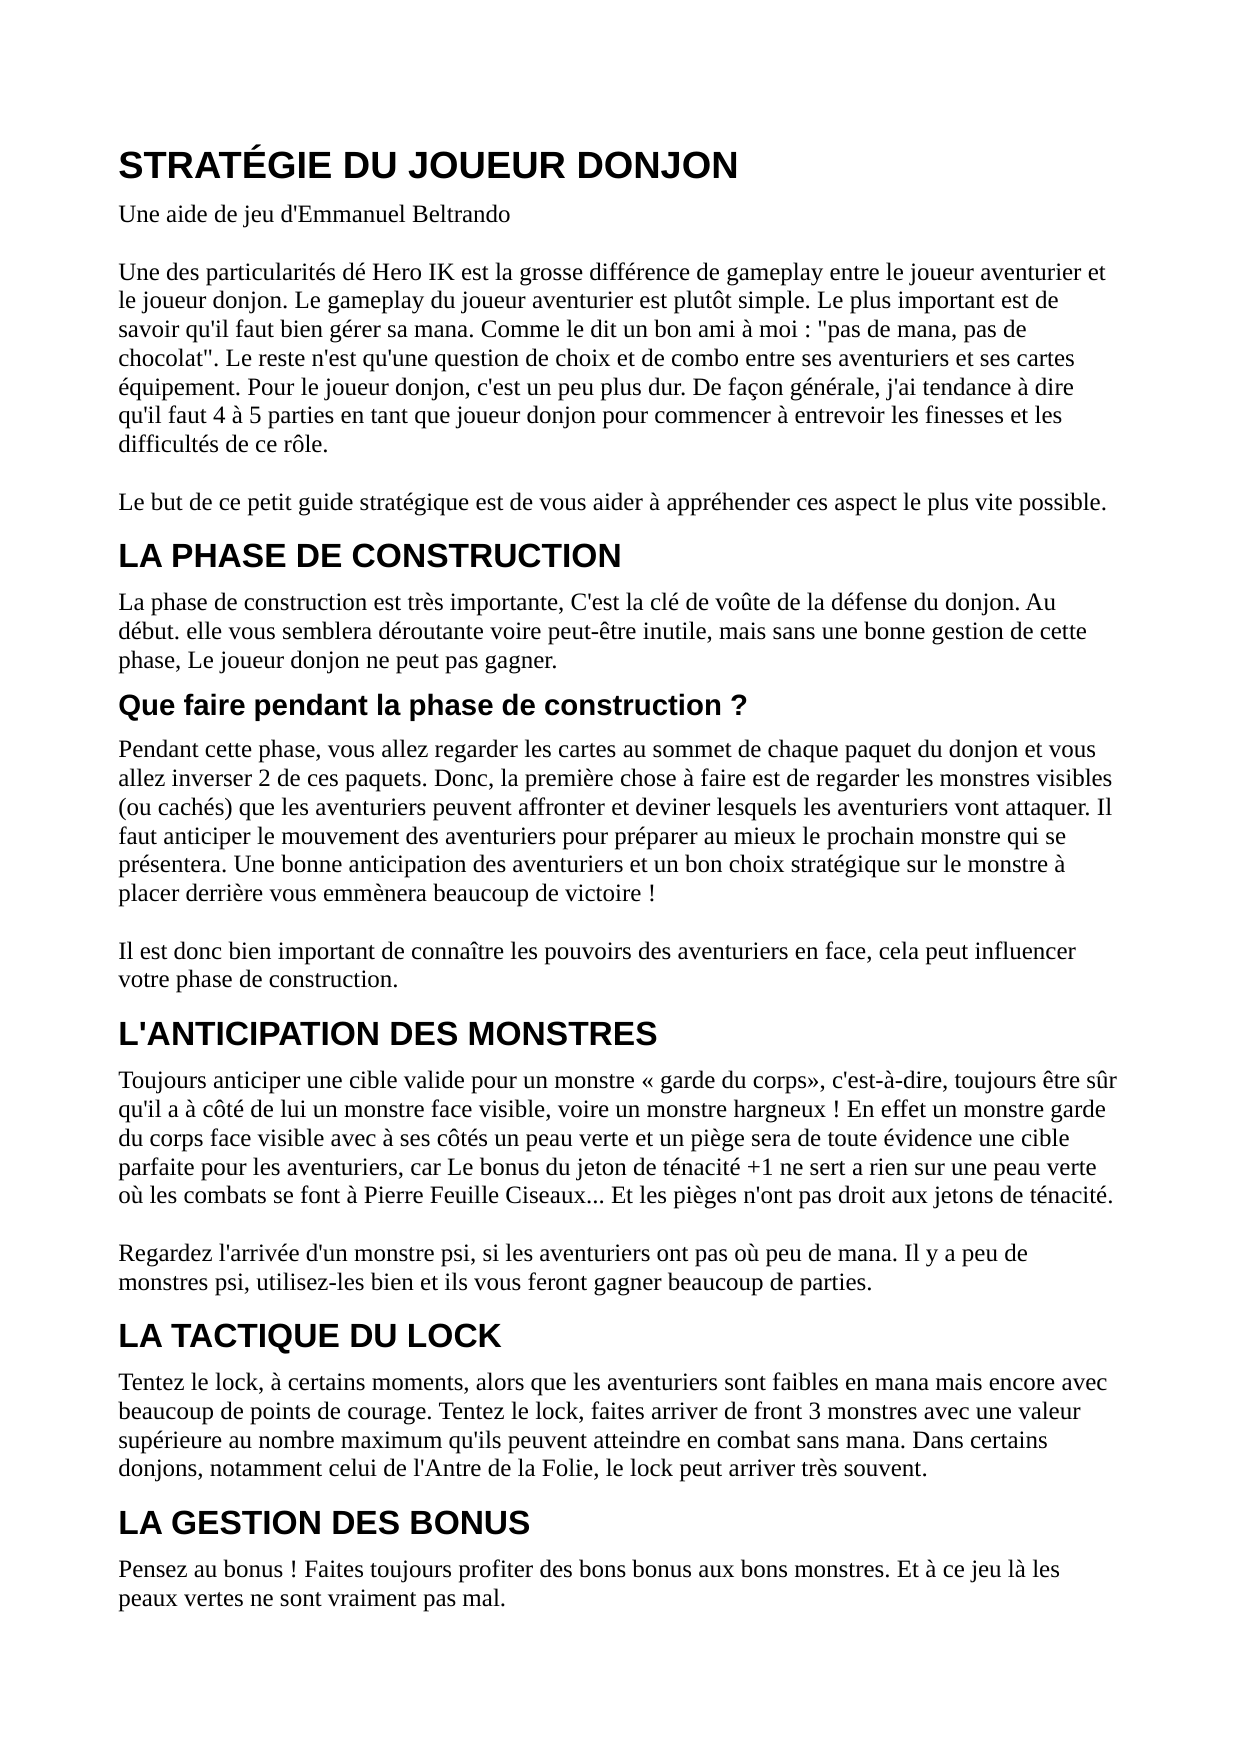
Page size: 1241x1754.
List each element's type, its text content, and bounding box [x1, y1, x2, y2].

subtitle STRATÉGIE DU JOUEUR DONJON [118, 143, 1122, 187]
subtitle LA TACTIQUE DU LOCK [118, 1316, 1122, 1355]
subtitle L'ANTICIPATION DES MONSTRES [118, 1014, 1122, 1053]
text La phase de construction est très importante, C'est la clé de voûte de la défense du donjon. Au début. elle vous semblera déroutante voire peut-être inutile, mais sans une bonne gestion de cette phase, Le joueur donjon ne peut pas gagner. [118, 587, 1122, 674]
text Pensez au bonus ! Faites toujours profiter des bons bonus aux bons monstres. Et à ce jeu là les peaux vertes ne sont vraiment pas mal. [118, 1554, 1122, 1612]
text Regardez l'arrivée d'un monstre psi, si les aventuriers ont pas où peu de mana. Il y a peu de monstres psi, utilisez-les bien et ils vous feront gagner beaucoup de parties. [118, 1238, 1122, 1295]
text Toujours anticiper une cible valide pour un monstre « garde du corps», c'est-à-dire, toujours être sûr qu'il a à côté de lui un monstre face visible, voire un monstre hargneux ! En effet un monstre garde du corps face visible avec à ses côtés un peau verte et un piège sera de toute évidence une cible parfaite pour les aventuriers, car Le bonus du jeton de ténacité +1 ne sert a rien sur une peau verte où les combats se font à Pierre Feuille Ciseaux... Et les pièges n'ont pas droit aux jetons de ténacité. [118, 1065, 1122, 1209]
text Une aide de jeu d'Emmanuel Beltrando [118, 199, 1122, 228]
text Pendant cette phase, vous allez regarder les cartes au sommet de chaque paquet du donjon et vous allez inverser 2 de ces paquets. Donc, la première chose à faire est de regarder les monstres visibles (ou cachés) que les aventuriers peuvent affronter et deviner lesquels les aventuriers vont attaquer. Il faut anticiper le mouvement des aventuriers pour préparer au mieux le prochain monstre qui se présentera. Une bonne anticipation des aventuriers et un bon choix stratégique sur le monstre à placer derrière vous emmènera beaucoup de victoire ! [118, 734, 1122, 907]
text Tentez le lock, à certains moments, alors que les aventuriers sont faibles en mana mais encore avec beaucoup de points de courage. Tentez le lock, faites arriver de front 3 monstres avec une valeur supérieure au nombre maximum qu'ils peuvent atteindre en combat sans mana. Dans certains donjons, notamment celui de l'Antre de la Folie, le lock peut arriver très souvent. [118, 1367, 1122, 1482]
text Une des particularités dé Hero IK est la grosse différence de gameplay entre le joueur aventurier et le joueur donjon. Le gameplay du joueur aventurier est plutôt simple. Le plus important est de savoir qu'il faut bien gérer sa mana. Comme le dit un bon ami à moi : "pas de mana, pas de chocolat". Le reste n'est qu'une question de choix et de combo entre ses aventuriers et ses cartes équipement. Pour le joueur donjon, c'est un peu plus dur. De façon générale, j'ai tendance à dire qu'il faut 4 à 5 parties en tant que joueur donjon pour commencer à entrevoir les finesses et les difficultés de ce rôle. [118, 257, 1122, 458]
subtitle LA GESTION DES BONUS [118, 1503, 1122, 1542]
subtitle Que faire pendant la phase de construction ? [118, 688, 1122, 722]
text Il est donc bien important de connaître les pouvoirs des aventuriers en face, cela peut influencer votre phase de construction. [118, 936, 1122, 993]
subtitle LA PHASE DE CONSTRUCTION [118, 536, 1122, 575]
text Le but de ce petit guide stratégique est de vous aider à appréhender ces aspect le plus vite possible. [118, 487, 1122, 516]
